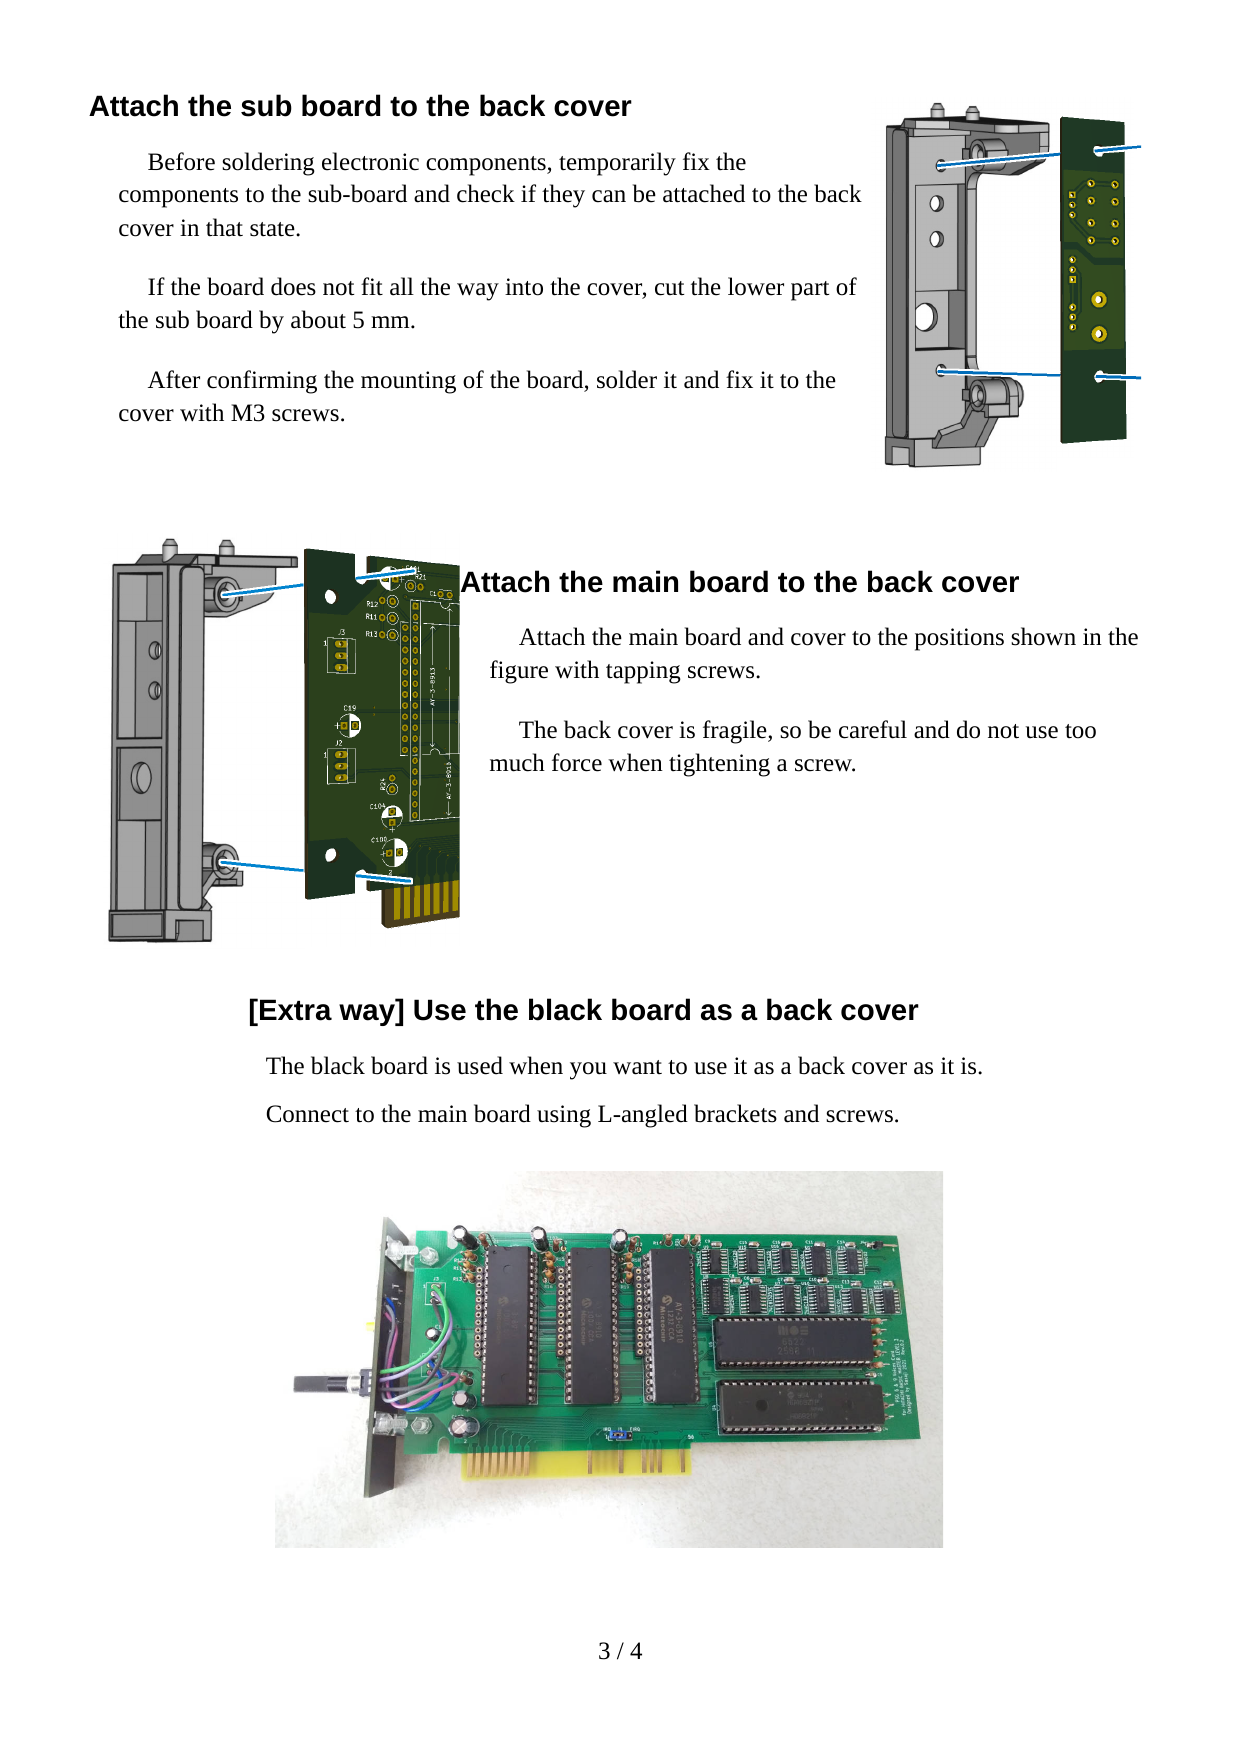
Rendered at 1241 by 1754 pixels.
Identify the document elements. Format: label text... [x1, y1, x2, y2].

text If the board does not fit all the way into the cover, cut the lower part of the sub board by about 5 mm. [118, 272, 871, 334]
picture [871, 97, 1142, 474]
picture [275, 1171, 944, 1548]
text After confirming the mounting of the board, solder it and fix it to the cover with M3 screws. [118, 365, 871, 427]
text The black board is used when you want to use it as a back cover as it is. [236, 1051, 1152, 1080]
subtitle [Extra way] Use the black board as a back cover [248, 993, 1152, 1027]
text Before soldering electronic components, temporarily fix the components to the sub-board and check if they can be attached to the back cover in that state. [118, 147, 871, 241]
text Connect to the main board using L-angled brackets and screws. [236, 1099, 1152, 1127]
picture [103, 533, 460, 949]
subtitle Attach the sub board to the back cover [88, 88, 1152, 122]
subtitle Attach the main board to the back cover [460, 564, 1152, 598]
text The back cover is fragile, so be careful and do not use too much force when tightening a screw. [460, 715, 1152, 777]
text Attach the main board and cover to the positions shown in the figure with tapping screws. [460, 622, 1152, 684]
